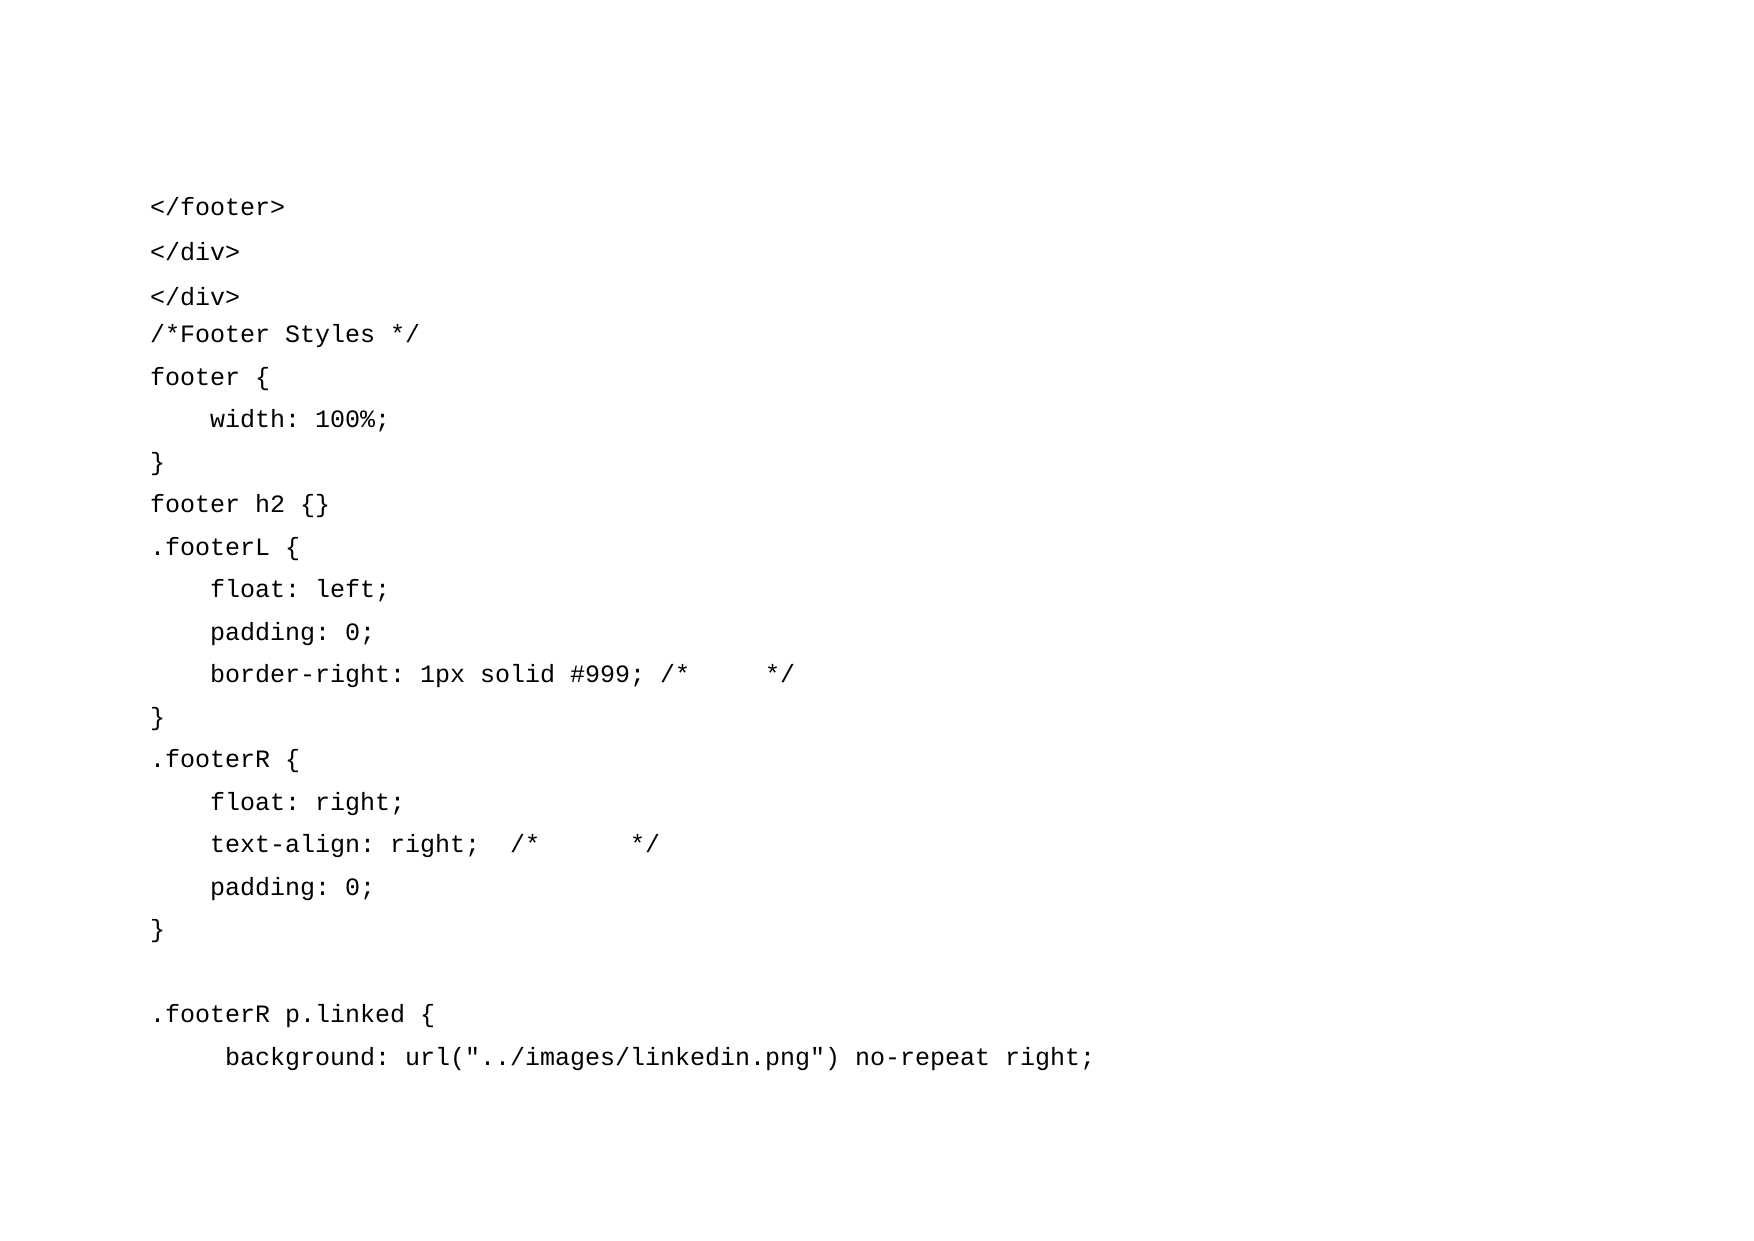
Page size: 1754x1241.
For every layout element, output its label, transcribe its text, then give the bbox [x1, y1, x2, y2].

text </div> [150, 240, 1604, 268]
text padding: 0; [150, 619, 1604, 647]
text padding: 0; [150, 874, 1604, 902]
text } [150, 449, 1604, 477]
text .footerR p.linked { [150, 1002, 1604, 1030]
text .footerL { [150, 534, 1604, 562]
text width: 100%; [150, 407, 1604, 435]
text footer h2 {} [150, 492, 1604, 520]
text float: right; [150, 789, 1604, 817]
text } [150, 704, 1604, 732]
text </div> [150, 285, 1604, 313]
text border-right: 1px solid #999; /* */ [150, 662, 1604, 690]
text float: left; [150, 577, 1604, 605]
text /*Footer Styles */ [150, 322, 1604, 350]
text .footerR { [150, 747, 1604, 775]
text </footer> [150, 195, 1604, 223]
text } [150, 917, 1604, 945]
text text-align: right; /* */ [150, 832, 1604, 860]
text background: url("../images/linkedin.png") no-repeat right; [150, 1044, 1604, 1072]
text footer { [150, 364, 1604, 392]
